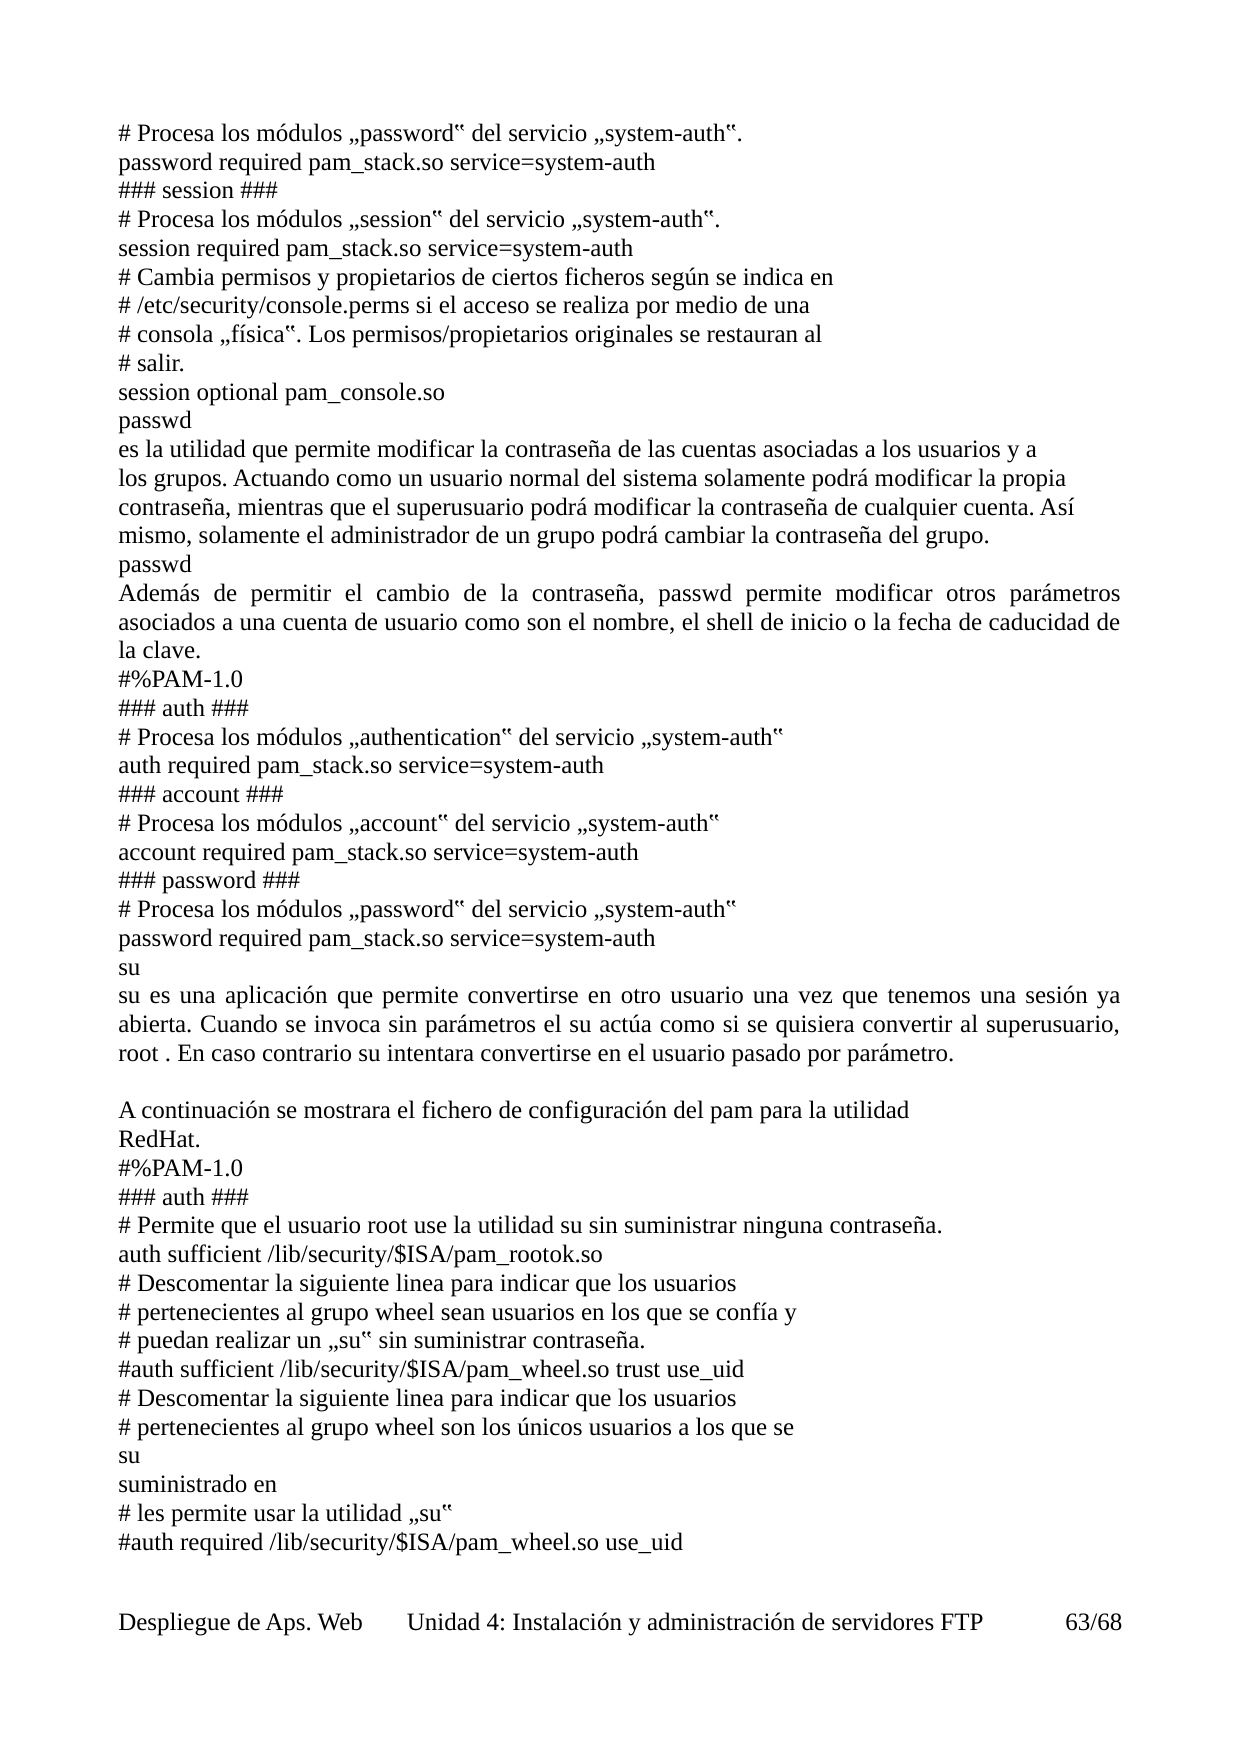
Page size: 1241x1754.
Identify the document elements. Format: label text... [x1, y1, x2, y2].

text ### auth ### [118, 693, 1122, 722]
text account required pam_stack.so service=system-auth [118, 837, 1122, 866]
text # /etc/security/console.perms si el acceso se realiza por medio de una [118, 291, 1122, 319]
text # Procesa los módulos „authentication‟ del servicio „system-auth‟ [118, 722, 1122, 751]
text contraseña, mientras que el superusuario podrá modificar la contraseña de cualquier cuenta. Así [118, 492, 1122, 521]
text password required pam_stack.so service=system-auth [118, 147, 1122, 176]
text # Descomentar la siguiente linea para indicar que los usuarios [118, 1383, 1122, 1412]
text password required pam_stack.so service=system-auth [118, 923, 1122, 952]
text es la utilidad que permite modificar la contraseña de las cuentas asociadas a los usuarios y a [118, 434, 1122, 463]
text # Procesa los módulos „password‟ del servicio „system-auth‟. [118, 118, 1122, 147]
text # consola „física‟. Los permisos/propietarios originales se restauran al [118, 319, 1122, 348]
text Además de permitir el cambio de la contraseña, passwd permite modificar otros parámetros asociados a una cuenta de usuario como son el nombre, el shell de inicio o la fecha de caducidad de la clave. [118, 578, 1122, 664]
text # Procesa los módulos „account‟ del servicio „system-auth‟ [118, 808, 1122, 837]
text # puedan realizar un „su‟ sin suministrar contraseña. [118, 1326, 1122, 1354]
text RedHat. [118, 1124, 1122, 1153]
text # salir. [118, 348, 1122, 377]
text ### session ### [118, 176, 1122, 204]
text su es una aplicación que permite convertirse en otro usuario una vez que tenemos una sesión ya abierta. Cuando se invoca sin parámetros el su actúa como si se quisiera convertir al superusuario, root . En caso contrario su intentara convertirse en el usuario pasado por parámetro. [118, 981, 1122, 1067]
text ### password ### [118, 866, 1122, 894]
text #auth sufficient /lib/security/$ISA/pam_wheel.so trust use_uid [118, 1354, 1122, 1383]
text #%PAM-1.0 [118, 1153, 1122, 1182]
text su [118, 952, 1122, 981]
text session required pam_stack.so service=system-auth [118, 233, 1122, 262]
text auth required pam_stack.so service=system-auth [118, 751, 1122, 779]
text su [118, 1441, 1122, 1469]
text #auth required /lib/security/$ISA/pam_wheel.so use_uid [118, 1527, 1122, 1556]
text passwd [118, 406, 1122, 434]
text # pertenecientes al grupo wheel sean usuarios en los que se confía y [118, 1297, 1122, 1326]
text # Descomentar la siguiente linea para indicar que los usuarios [118, 1268, 1122, 1297]
text # Procesa los módulos „session‟ del servicio „system-auth‟. [118, 204, 1122, 233]
text mismo, solamente el administrador de un grupo podrá cambiar la contraseña del grupo. [118, 521, 1122, 549]
text ### auth ### [118, 1182, 1122, 1211]
text # Permite que el usuario root use la utilidad su sin suministrar ninguna contraseña. [118, 1211, 1122, 1239]
text # Procesa los módulos „password‟ del servicio „system-auth‟ [118, 894, 1122, 923]
text session optional pam_console.so [118, 377, 1122, 406]
text #%PAM-1.0 [118, 664, 1122, 693]
text A continuación se mostrara el fichero de configuración del pam para la utilidad [118, 1096, 1122, 1124]
text # Cambia permisos y propietarios de ciertos ficheros según se indica en [118, 262, 1122, 291]
text los grupos. Actuando como un usuario normal del sistema solamente podrá modificar la propia [118, 463, 1122, 492]
text # pertenecientes al grupo wheel son los únicos usuarios a los que se [118, 1412, 1122, 1441]
text passwd [118, 549, 1122, 578]
text # les permite usar la utilidad „su‟ [118, 1498, 1122, 1527]
text suministrado en [118, 1469, 1122, 1498]
text ### account ### [118, 779, 1122, 808]
text auth sufficient /lib/security/$ISA/pam_rootok.so [118, 1239, 1122, 1268]
